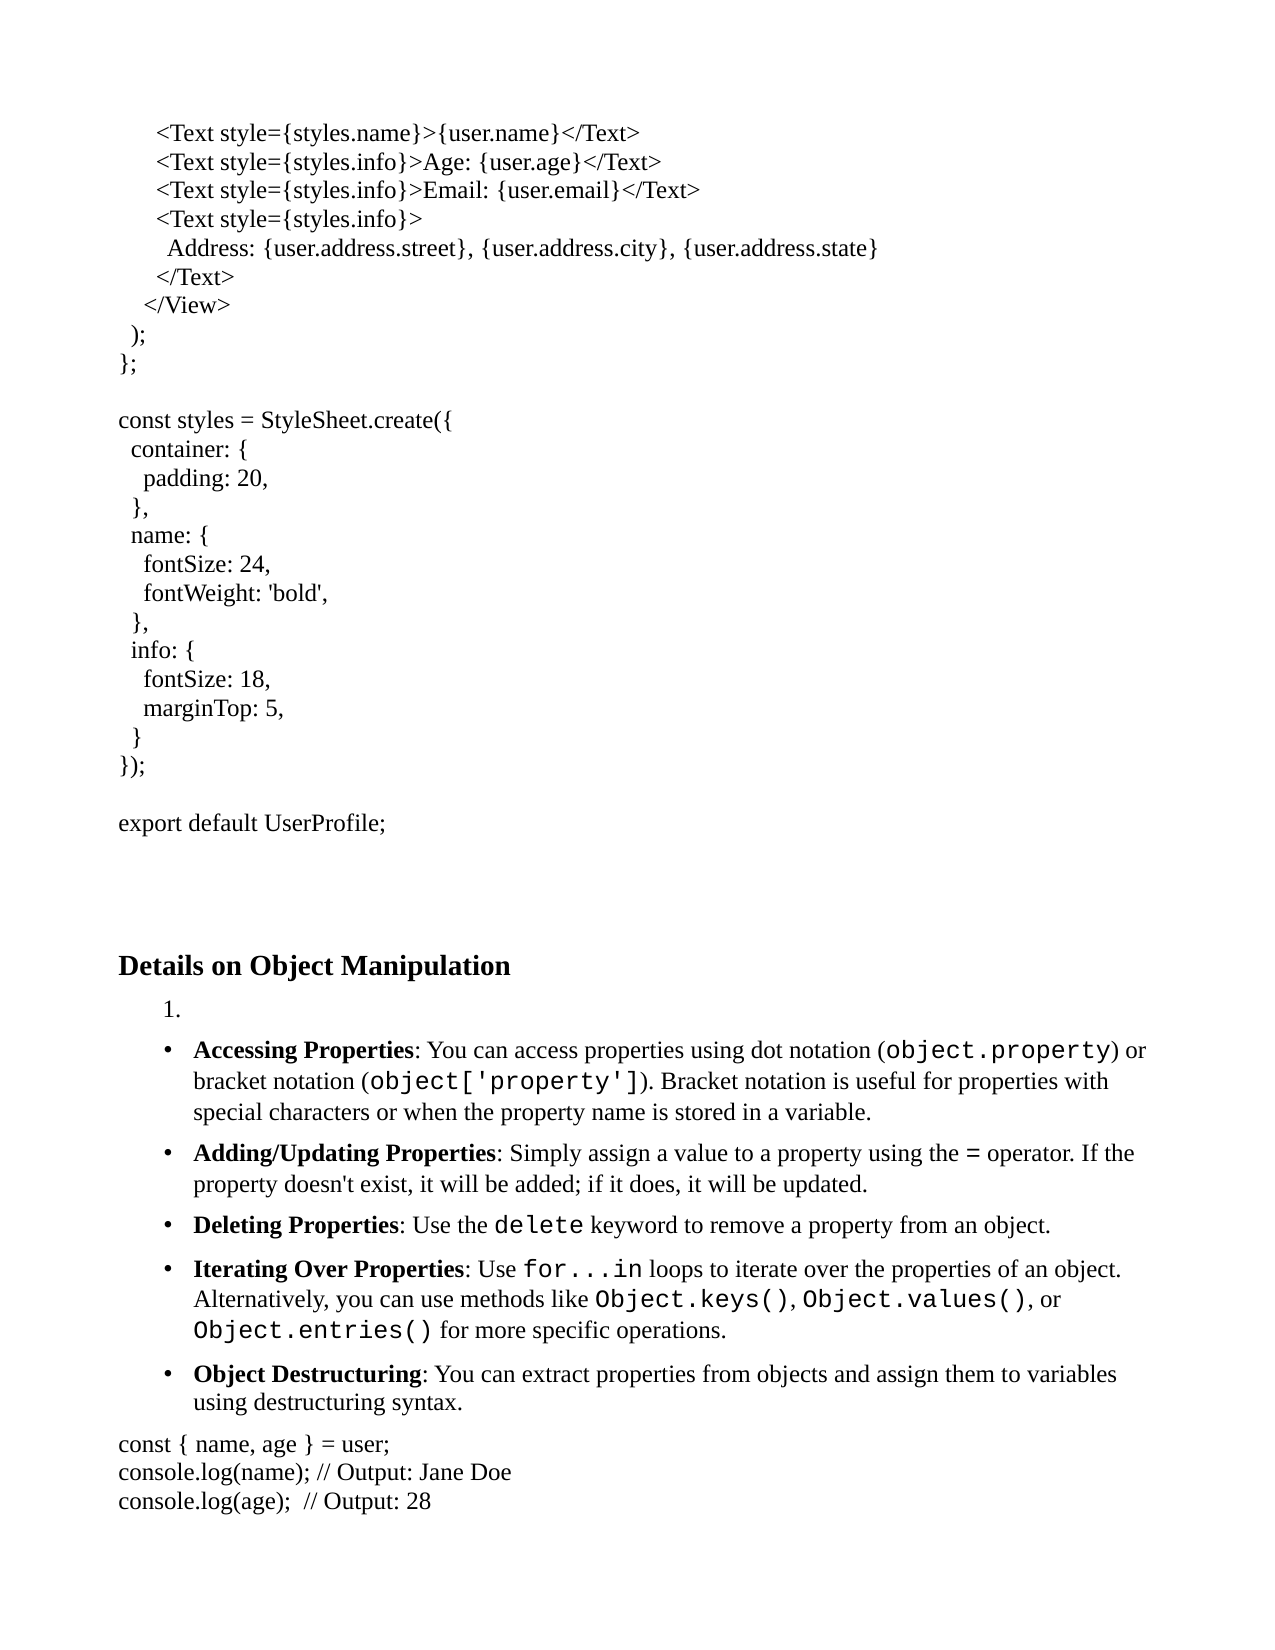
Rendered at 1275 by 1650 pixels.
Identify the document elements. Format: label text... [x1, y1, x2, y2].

list Iterating Over Properties: Use for...in loops to iterate over the properties of an object. Alternatively, you can use methods like Object.keys(), Object.values(), or Object.entries() for more specific operations. [164, 1254, 1157, 1346]
text ); [118, 319, 1157, 348]
text <Text style={styles.info}>Email: {user.email}</Text> [118, 176, 1157, 204]
text </Text> [118, 262, 1157, 291]
text const styles = StyleSheet.create({ [118, 406, 1157, 434]
text }); [118, 751, 1157, 779]
list Adding/Updating Properties: Simply assign a value to a property using the = operator. If the property doesn't exist, it will be added; if it does, it will be updated. [164, 1138, 1157, 1198]
text }, [118, 607, 1157, 636]
text <Text style={styles.info}> [118, 204, 1157, 233]
text fontSize: 24, [118, 549, 1157, 578]
text fontWeight: 'bold', [118, 578, 1157, 607]
text name: { [118, 521, 1157, 549]
text marginTop: 5, [118, 693, 1157, 722]
text export default UserProfile; [118, 808, 1157, 837]
text } [118, 722, 1157, 751]
text info: { [118, 636, 1157, 664]
text fontSize: 18, [118, 664, 1157, 693]
text Address: {user.address.street}, {user.address.city}, {user.address.state} [118, 233, 1157, 262]
text </View> [118, 291, 1157, 319]
text <Text style={styles.name}>{user.name}</Text> [118, 118, 1157, 147]
text const { name, age } = user; [118, 1429, 1157, 1457]
text container: { [118, 434, 1157, 463]
list Accessing Properties: You can access properties using dot notation (object.property) or bracket notation (object['property']). Bracket notation is useful for properties with special characters or when the property name is stored in a variable. [164, 1035, 1157, 1126]
subtitle Details on Object Manipulation [118, 948, 1157, 982]
text padding: 20, [118, 463, 1157, 492]
text }, [118, 492, 1157, 521]
text }; [118, 348, 1157, 377]
text console.log(age); // Output: 28 [118, 1486, 1157, 1515]
text console.log(name); // Output: Jane Doe [118, 1457, 1157, 1486]
list Deleting Properties: Use the delete keyword to remove a property from an object. [164, 1210, 1157, 1241]
text <Text style={styles.info}>Age: {user.age}</Text> [118, 147, 1157, 176]
list Object Destructuring: You can extract properties from objects and assign them to variables using destructuring syntax. [164, 1359, 1157, 1416]
